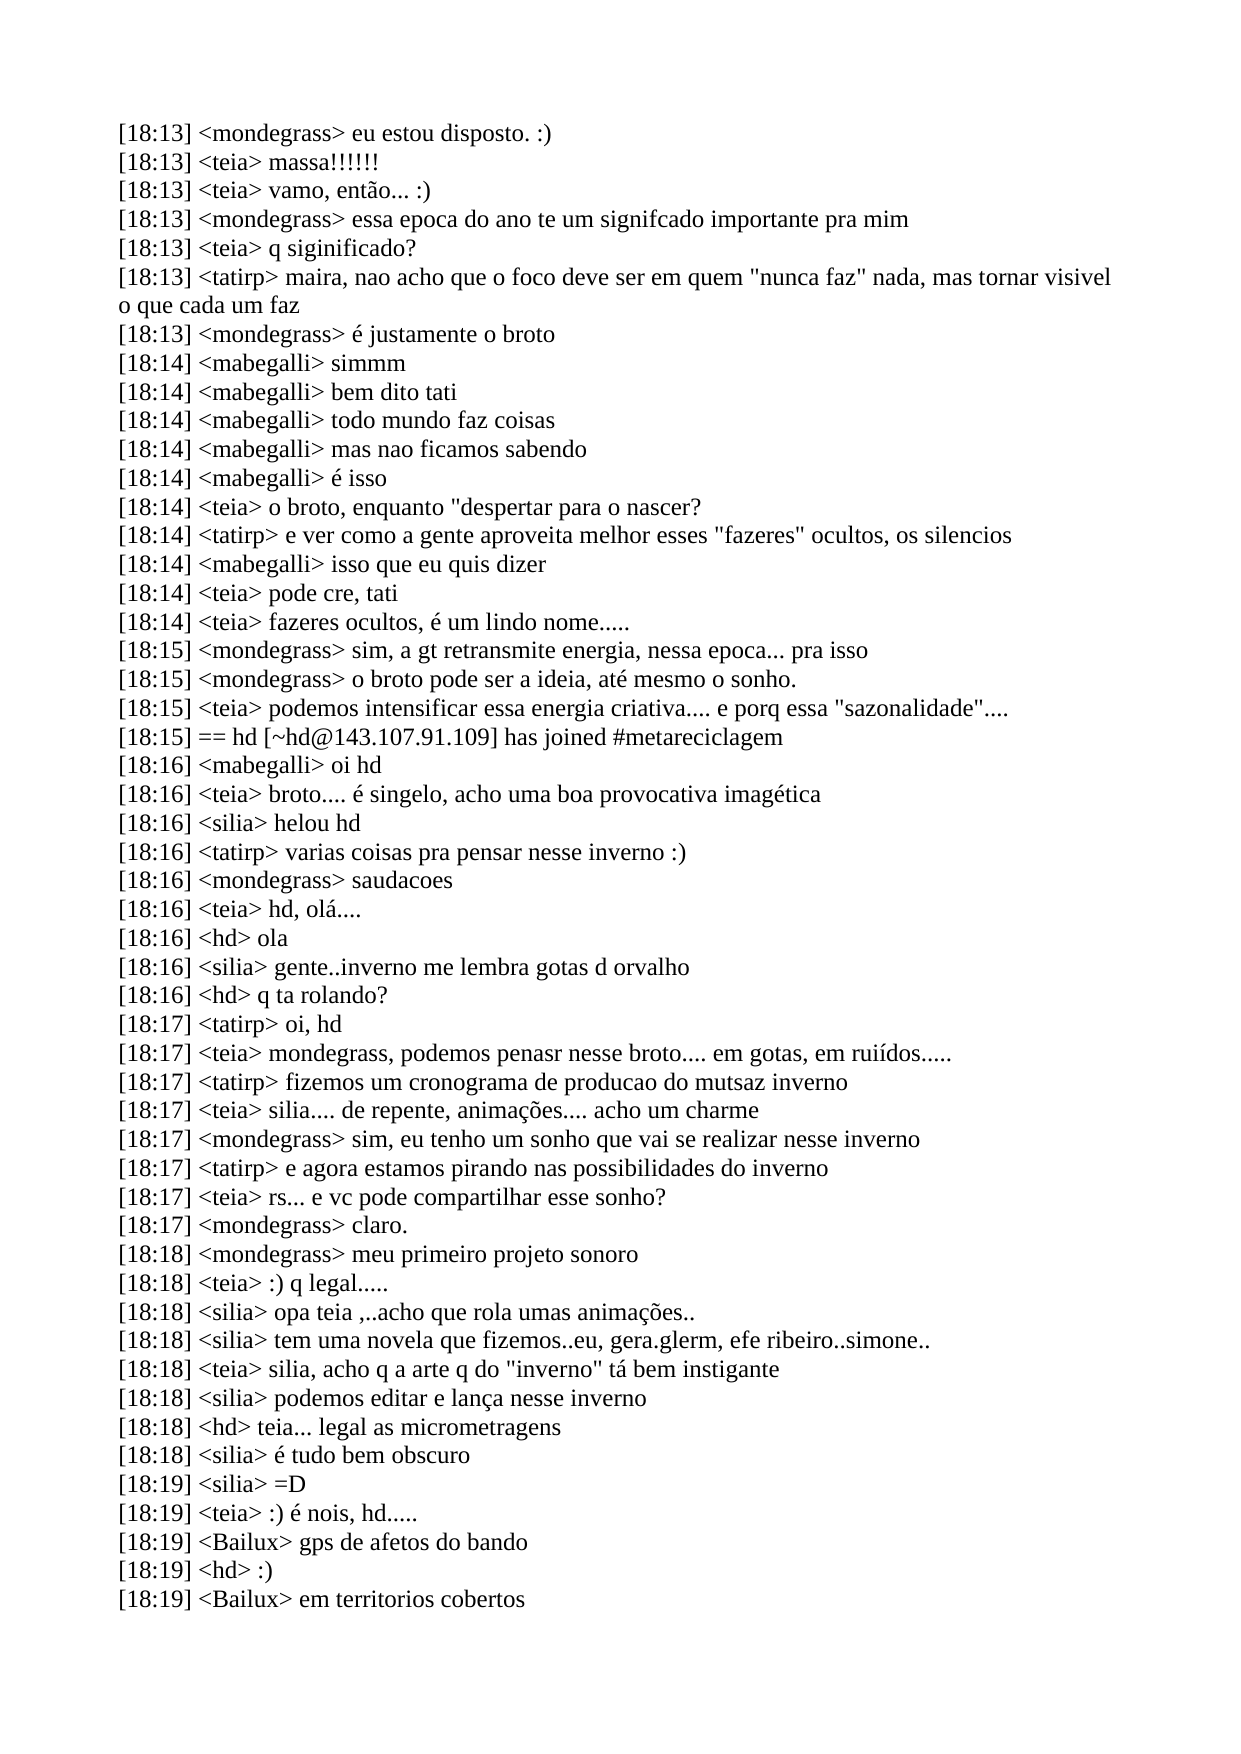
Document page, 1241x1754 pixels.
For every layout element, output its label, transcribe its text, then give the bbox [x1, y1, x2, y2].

text [18:16] <tatirp> varias coisas pra pensar nesse inverno :) [118, 837, 1122, 866]
text [18:17] <mondegrass> claro. [118, 1211, 1122, 1239]
text [18:18] <silia> tem uma novela que fizemos..eu, gera.glerm, efe ribeiro..simone.. [118, 1326, 1122, 1354]
text [18:13] <teia> massa!!!!!! [118, 147, 1122, 176]
text [18:15] <mondegrass> sim, a gt retransmite energia, nessa epoca... pra isso [118, 636, 1122, 664]
text [18:19] <hd> :) [118, 1556, 1122, 1584]
text [18:17] <tatirp> e agora estamos pirando nas possibilidades do inverno [118, 1153, 1122, 1182]
text [18:13] <tatirp> maira, nao acho que o foco deve ser em quem "nunca faz" nada, mas tornar visivel o que cada um faz [118, 262, 1122, 319]
text [18:19] <Bailux> gps de afetos do bando [118, 1527, 1122, 1556]
text [18:18] <teia> silia, acho q a arte q do "inverno" tá bem instigante [118, 1354, 1122, 1383]
text [18:16] <silia> gente..inverno me lembra gotas d orvalho [118, 952, 1122, 981]
text [18:17] <teia> silia.... de repente, animações.... acho um charme [118, 1096, 1122, 1124]
text [18:17] <tatirp> oi, hd [118, 1009, 1122, 1038]
text [18:13] <mondegrass> eu estou disposto. :) [118, 118, 1122, 147]
text [18:16] <mabegalli> oi hd [118, 751, 1122, 779]
text [18:16] <teia> hd, olá.... [118, 894, 1122, 923]
text [18:15] == hd [~hd@143.107.91.109] has joined #metareciclagem [118, 722, 1122, 751]
text [18:17] <teia> rs... e vc pode compartilhar esse sonho? [118, 1182, 1122, 1211]
text [18:16] <silia> helou hd [118, 808, 1122, 837]
text [18:14] <tatirp> e ver como a gente aproveita melhor esses "fazeres" ocultos, os silencios [118, 521, 1122, 549]
text [18:13] <mondegrass> essa epoca do ano te um signifcado importante pra mim [118, 204, 1122, 233]
text [18:13] <teia> vamo, então... :) [118, 176, 1122, 204]
text [18:19] <teia> :) é nois, hd..... [118, 1498, 1122, 1527]
text [18:16] <hd> q ta rolando? [118, 981, 1122, 1009]
text [18:15] <teia> podemos intensificar essa energia criativa.... e porq essa "sazonalidade".... [118, 693, 1122, 722]
text [18:17] <teia> mondegrass, podemos penasr nesse broto.... em gotas, em ruiídos..... [118, 1038, 1122, 1067]
text [18:13] <teia> q siginificado? [118, 233, 1122, 262]
text [18:14] <mabegalli> todo mundo faz coisas [118, 406, 1122, 434]
text [18:19] <Bailux> em territorios cobertos [118, 1584, 1122, 1613]
text [18:15] <mondegrass> o broto pode ser a ideia, até mesmo o sonho. [118, 664, 1122, 693]
text [18:16] <teia> broto.... é singelo, acho uma boa provocativa imagética [118, 779, 1122, 808]
text [18:16] <hd> ola [118, 923, 1122, 952]
text [18:18] <silia> é tudo bem obscuro [118, 1441, 1122, 1469]
text [18:14] <mabegalli> isso que eu quis dizer [118, 549, 1122, 578]
text [18:19] <silia> =D [118, 1469, 1122, 1498]
text [18:18] <teia> :) q legal..... [118, 1268, 1122, 1297]
text [18:14] <mabegalli> simmm [118, 348, 1122, 377]
text [18:14] <mabegalli> bem dito tati [118, 377, 1122, 406]
text [18:17] <mondegrass> sim, eu tenho um sonho que vai se realizar nesse inverno [118, 1124, 1122, 1153]
text [18:17] <tatirp> fizemos um cronograma de producao do mutsaz inverno [118, 1067, 1122, 1096]
text [18:16] <mondegrass> saudacoes [118, 866, 1122, 894]
text [18:14] <teia> fazeres ocultos, é um lindo nome..... [118, 607, 1122, 636]
text [18:14] <teia> o broto, enquanto "despertar para o nascer? [118, 492, 1122, 521]
text [18:13] <mondegrass> é justamente o broto [118, 319, 1122, 348]
text [18:14] <mabegalli> é isso [118, 463, 1122, 492]
text [18:14] <mabegalli> mas nao ficamos sabendo [118, 434, 1122, 463]
text [18:14] <teia> pode cre, tati [118, 578, 1122, 607]
text [18:18] <silia> opa teia ,..acho que rola umas animações.. [118, 1297, 1122, 1326]
text [18:18] <hd> teia... legal as micrometragens [118, 1412, 1122, 1441]
text [18:18] <silia> podemos editar e lança nesse inverno [118, 1383, 1122, 1412]
text [18:18] <mondegrass> meu primeiro projeto sonoro [118, 1239, 1122, 1268]
